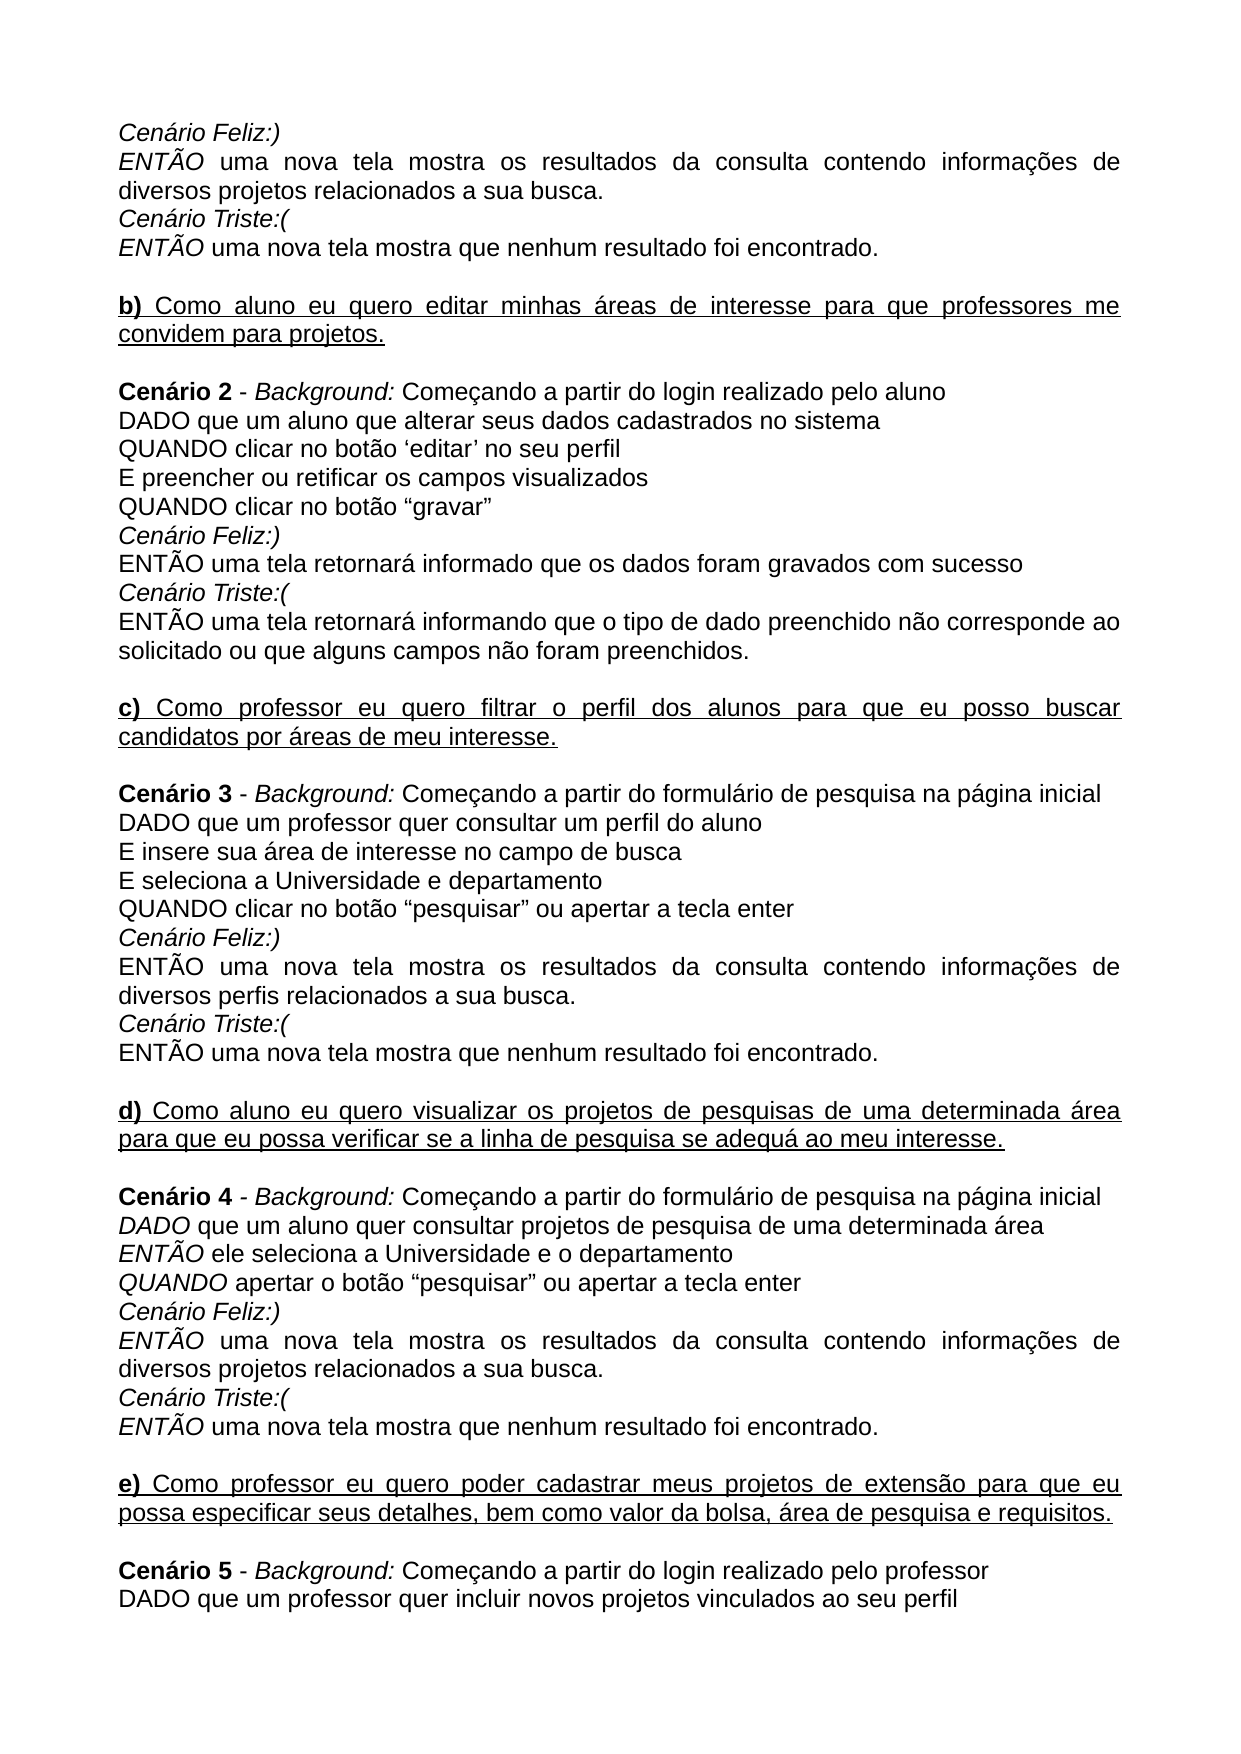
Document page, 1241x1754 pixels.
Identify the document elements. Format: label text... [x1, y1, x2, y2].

text Cenário 3 - Background: Começando a partir do formulário de pesquisa na página inicial [118, 779, 1122, 808]
text Cenário Triste:( [118, 1383, 1122, 1412]
text ENTÃO ele seleciona a Universidade e o departamento [118, 1239, 1122, 1268]
text ENTÃO uma tela retornará informando que o tipo de dado preenchido não corresponde ao solicitado ou que alguns campos não foram preenchidos. [118, 607, 1122, 664]
text QUANDO clicar no botão “gravar” [118, 492, 1122, 521]
text Cenário Triste:( [118, 1009, 1122, 1038]
text QUANDO clicar no botão “pesquisar” ou apertar a tecla enter [118, 894, 1122, 923]
text possa especificar seus detalhes, bem como valor da bolsa, área de pesquisa e requisitos. [118, 1496, 1122, 1527]
text Cenário 5 - Background: Começando a partir do login realizado pelo professor [118, 1556, 1122, 1584]
text b) Como aluno eu quero editar minhas áreas de interesse para que professores me convidem para projetos. [118, 291, 1122, 348]
text E preencher ou retificar os campos visualizados [118, 463, 1122, 492]
text Cenário 2 - Background: Começando a partir do login realizado pelo aluno [118, 377, 1122, 406]
text DADO que um professor quer incluir novos projetos vinculados ao seu perfil [118, 1584, 1122, 1613]
text ENTÃO uma nova tela mostra que nenhum resultado foi encontrado. [118, 1038, 1122, 1067]
text DADO que um aluno quer consultar projetos de pesquisa de uma determinada área [118, 1211, 1122, 1239]
text ENTÃO uma nova tela mostra os resultados da consulta contendo informações de diversos perfis relacionados a sua busca. [118, 952, 1122, 1009]
text E seleciona a Universidade e departamento [118, 866, 1122, 894]
text Cenário Feliz:) [118, 923, 1122, 952]
text e) Como professor eu quero poder cadastrar meus projetos de extensão para que eu [118, 1469, 1122, 1494]
text Cenário 4 - Background: Começando a partir do formulário de pesquisa na página inicial [118, 1182, 1122, 1211]
text DADO que um professor quer consultar um perfil do aluno [118, 808, 1122, 837]
text ENTÃO uma nova tela mostra os resultados da consulta contendo informações de diversos projetos relacionados a sua busca. [118, 1326, 1122, 1383]
text Cenário Feliz:) [118, 118, 1122, 147]
text para que eu possa verificar se a linha de pesquisa se adequá ao meu interesse. [118, 1122, 1122, 1153]
text ENTÃO uma nova tela mostra que nenhum resultado foi encontrado. [118, 233, 1122, 262]
text c) Como professor eu quero filtrar o perfil dos alunos para que eu posso buscar [118, 693, 1122, 718]
text ENTÃO uma tela retornará informado que os dados foram gravados com sucesso [118, 549, 1122, 578]
text DADO que um aluno que alterar seus dados cadastrados no sistema [118, 406, 1122, 434]
text QUANDO clicar no botão ‘editar’ no seu perfil [118, 434, 1122, 463]
text ENTÃO uma nova tela mostra os resultados da consulta contendo informações de diversos projetos relacionados a sua busca. [118, 147, 1122, 204]
text ENTÃO uma nova tela mostra que nenhum resultado foi encontrado. [118, 1412, 1122, 1441]
text E insere sua área de interesse no campo de busca [118, 837, 1122, 866]
text candidatos por áreas de meu interesse. [118, 719, 1122, 751]
text Cenário Triste:( [118, 204, 1122, 233]
text d) Como aluno eu quero visualizar os projetos de pesquisas de uma determinada área [118, 1096, 1122, 1121]
text Cenário Triste:( [118, 578, 1122, 607]
text Cenário Feliz:) [118, 521, 1122, 549]
text Cenário Feliz:) [118, 1297, 1122, 1326]
text QUANDO apertar o botão “pesquisar” ou apertar a tecla enter [118, 1268, 1122, 1297]
